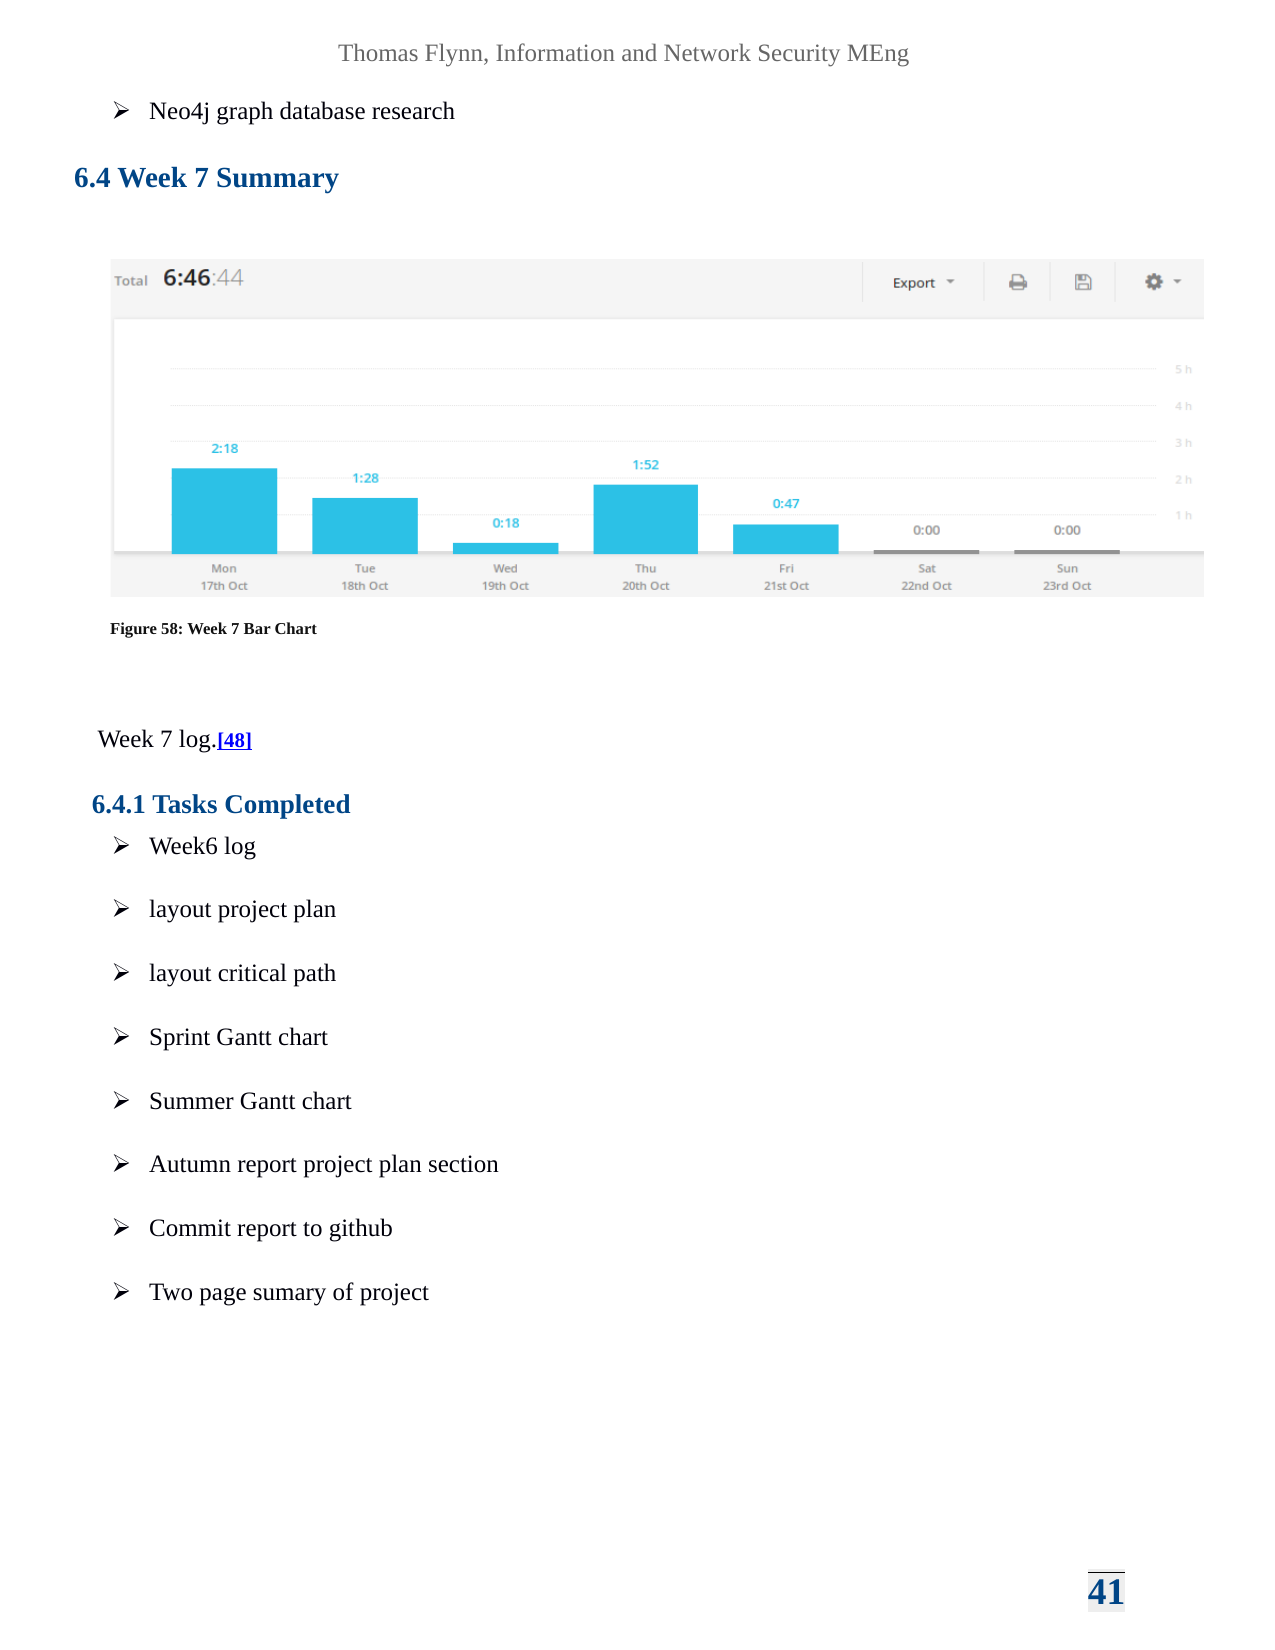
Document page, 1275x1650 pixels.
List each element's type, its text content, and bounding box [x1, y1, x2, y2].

subtitle 6.4 Week 7 Summary [74, 160, 1125, 193]
list Two page sumary of project [111, 1277, 1125, 1306]
list layout critical path [111, 958, 1125, 987]
picture [110, 259, 1204, 597]
list Summer Gantt chart [111, 1086, 1125, 1114]
text Week 7 log.[48] [97, 693, 1125, 753]
list layout project plan [111, 894, 1125, 923]
list Commit report to github [111, 1213, 1125, 1242]
subtitle 6.4.1 Tasks Completed [92, 788, 1125, 819]
list Week6 log [111, 831, 1125, 859]
text Figure 58: Week 7 Bar Chart [93, 250, 1212, 638]
list Sprint Gantt chart [111, 1022, 1125, 1051]
text [97, 210, 1125, 237]
list Autumn report project plan section [111, 1149, 1125, 1178]
list Neo4j graph database research [111, 96, 1125, 125]
